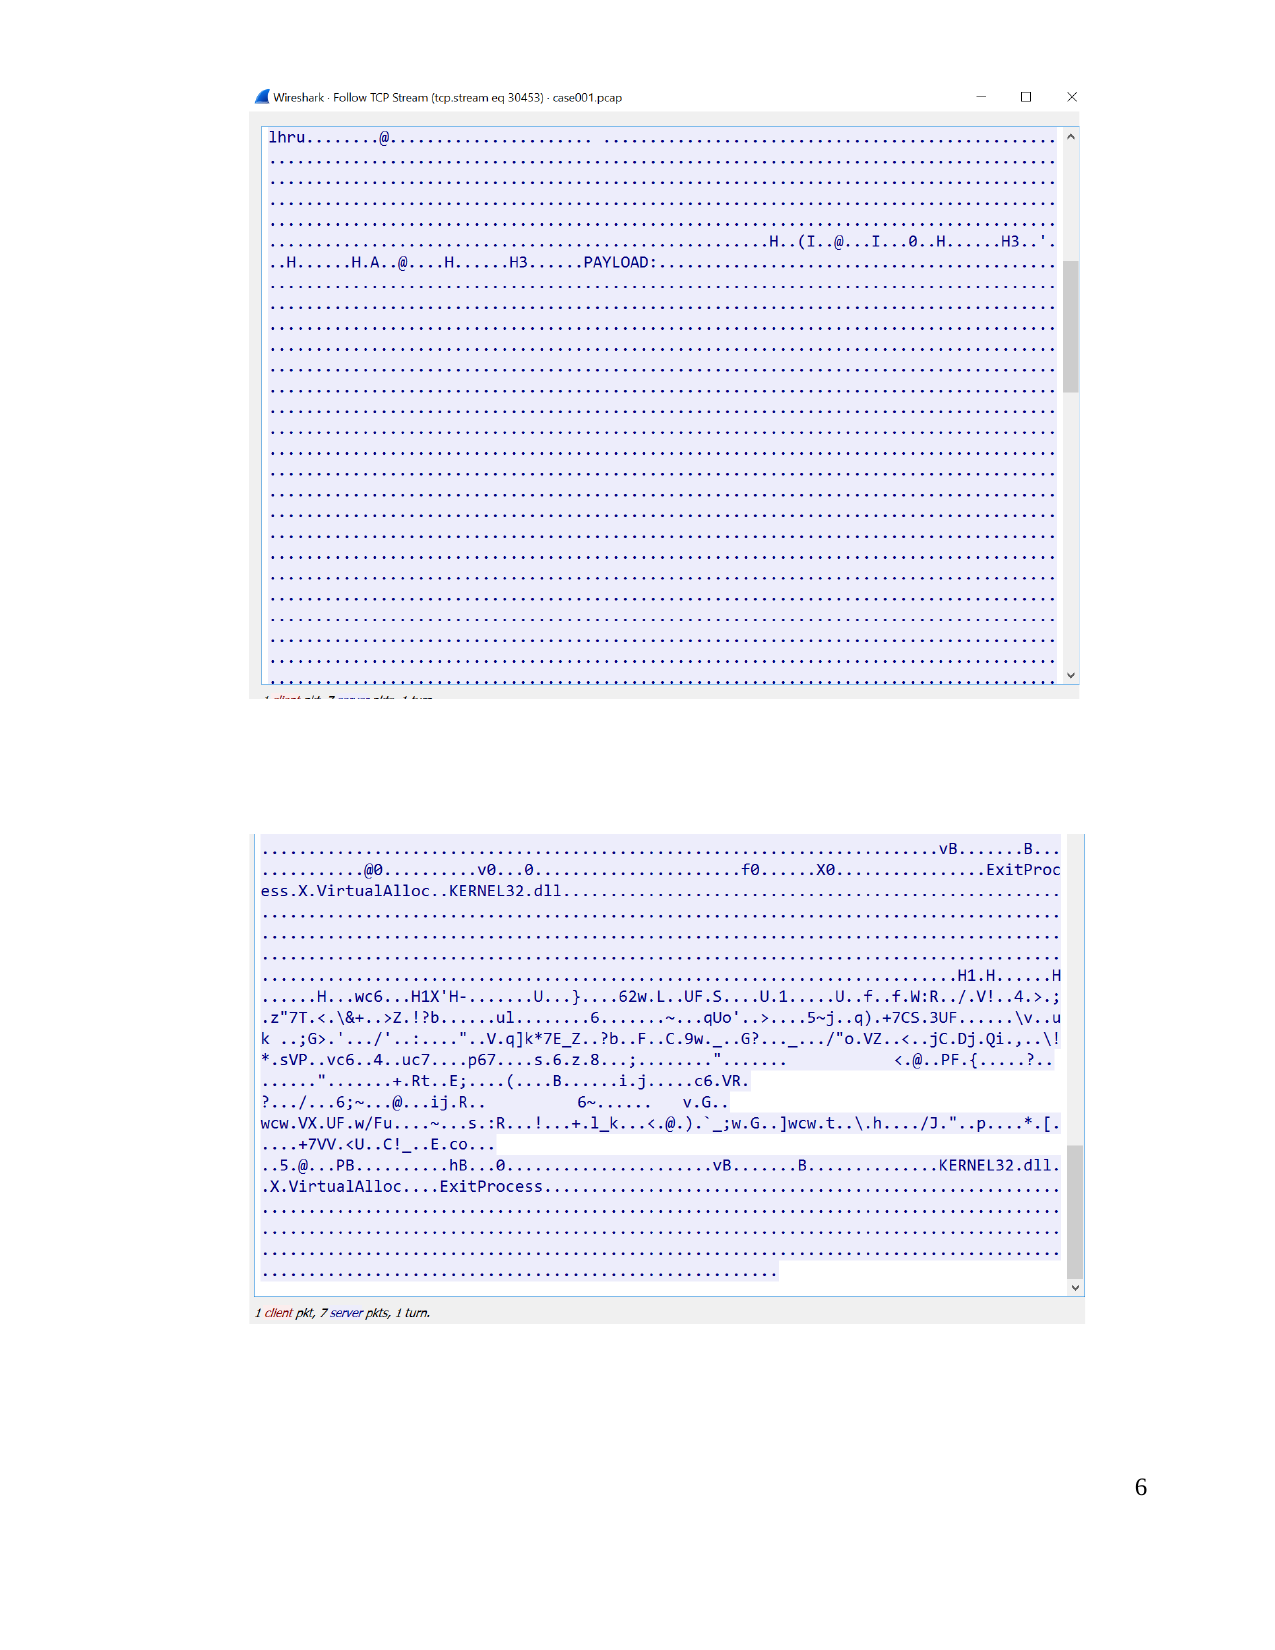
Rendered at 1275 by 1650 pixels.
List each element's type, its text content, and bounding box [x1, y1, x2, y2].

text 6 [118, 1472, 1157, 1501]
picture [249, 834, 1086, 1324]
picture [249, 87, 1080, 699]
